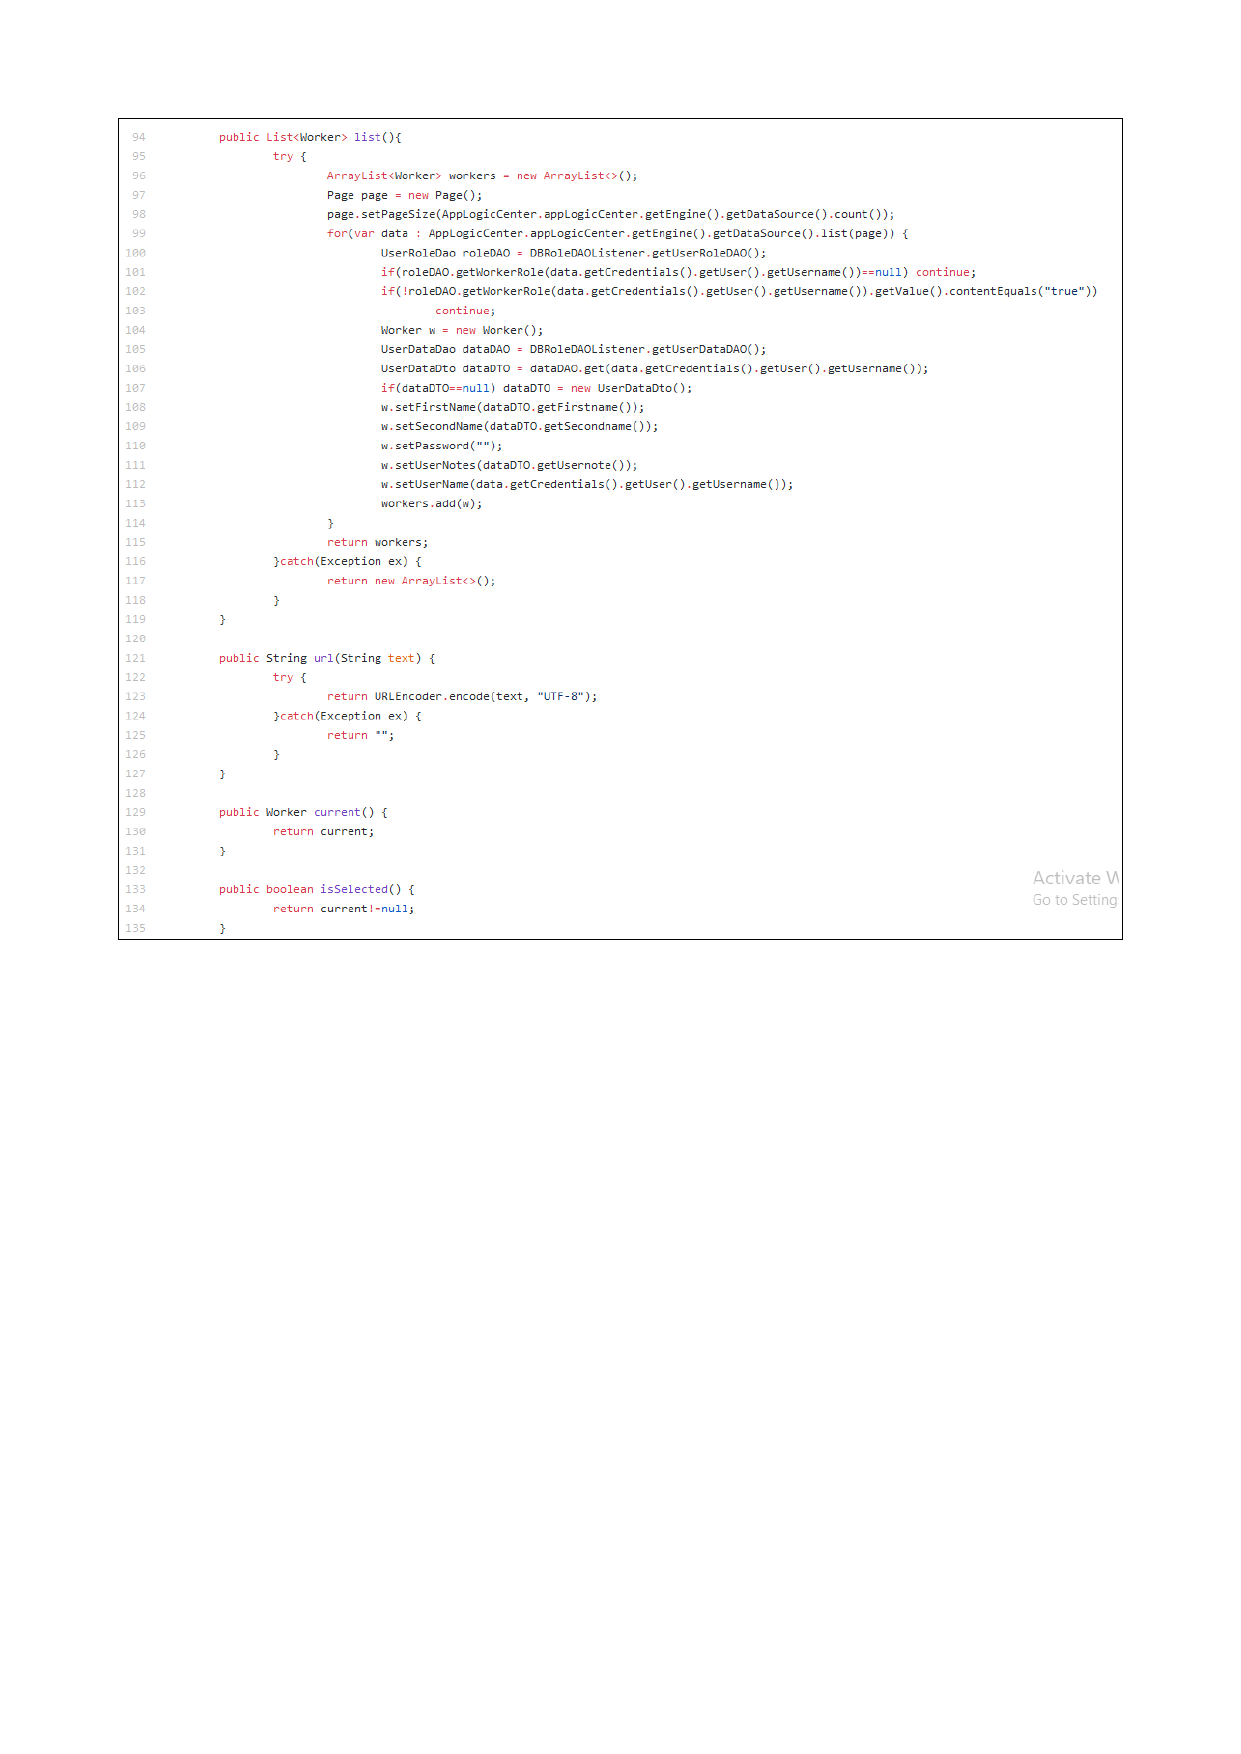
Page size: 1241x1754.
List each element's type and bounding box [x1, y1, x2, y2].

picture [121, 121, 1119, 937]
